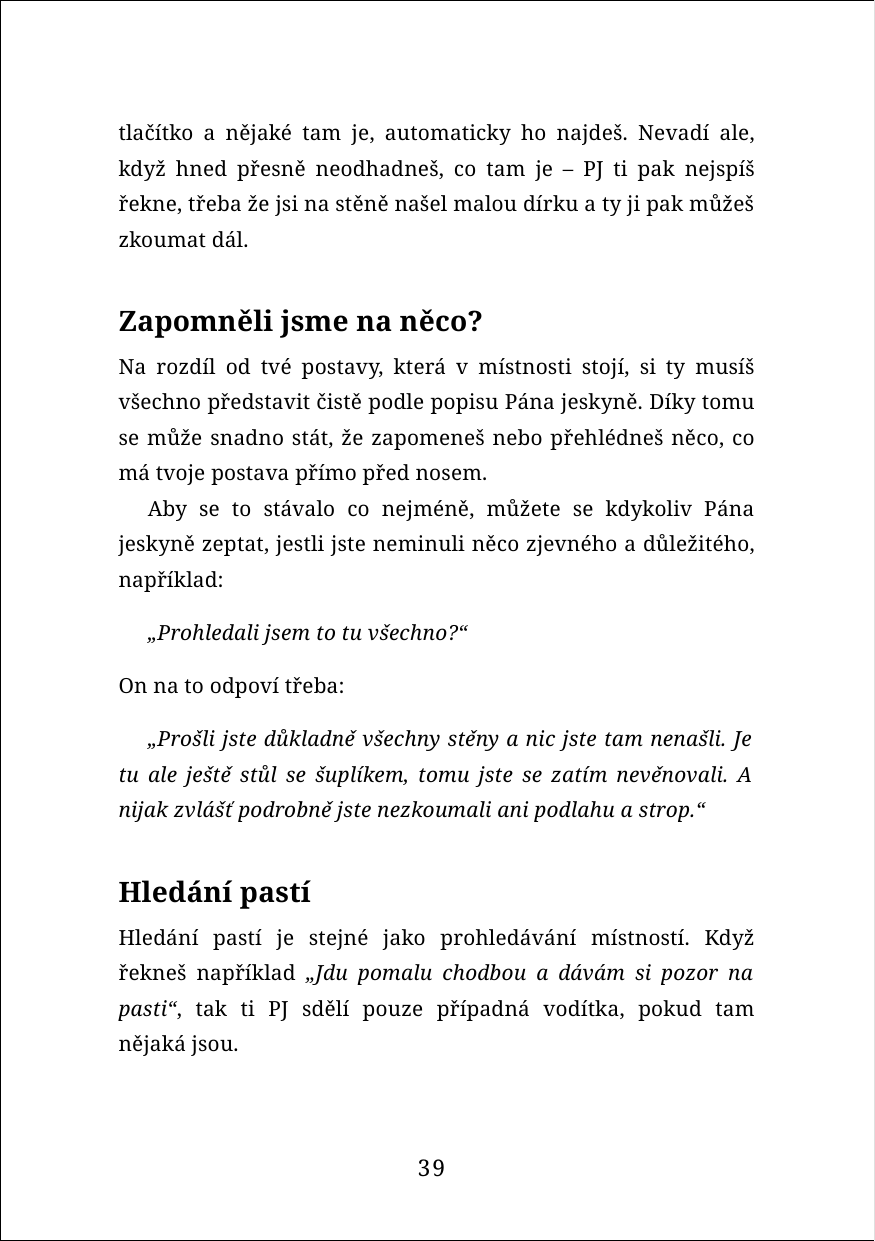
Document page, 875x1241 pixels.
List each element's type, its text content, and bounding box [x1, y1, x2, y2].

text „Prohledali jsem to tu všechno?“ [118, 618, 756, 647]
text Na rozdíl od tvé postavy, která v místnosti stojí, si ty musíš všechno představit čistě podle popisu Pána jeskyně. Díky tomu se může snadno stát, že zapomeneš nebo přehlédneš něco, co má tvoje postava přímo před nosem. Aby se to stávalo co nejméně, můžete se kdykoliv Pána jeskyně zeptat, jestli jste neminuli něco zjevného a důležitého, například: [118, 352, 756, 593]
text On na to odpoví třeba: [118, 671, 756, 700]
subtitle Hledání pastí [118, 872, 756, 911]
text tlačítko a nějaké tam je, automaticky ho najdeš. Nevadí ale, když hned přesně neodhadneš, co tam je – PJ ti pak nejspíš řekne, třeba že jsi na stěně našel malou dírku a ty ji pak můžeš zkoumat dál. [118, 118, 756, 253]
text „Prošli jste důkladně všechny stěny a nic jste tam nenašli. Je tu ale ještě stůl se šuplíkem, tomu jste se zatím nevěnovali. A nijak zvlášť podrobně jste nezkoumali ani podlahu a strop.“ [118, 724, 756, 824]
subtitle Zapomněli jsme na něco? [118, 302, 756, 340]
text Hledání pastí je stejné jako prohledávání místností. Když řekneš například „Jdu pomalu chodbou a dávám si pozor na pasti“, tak ti PJ sdělí pouze případná vodítka, pokud tam nějaká jsou. [118, 923, 756, 1058]
